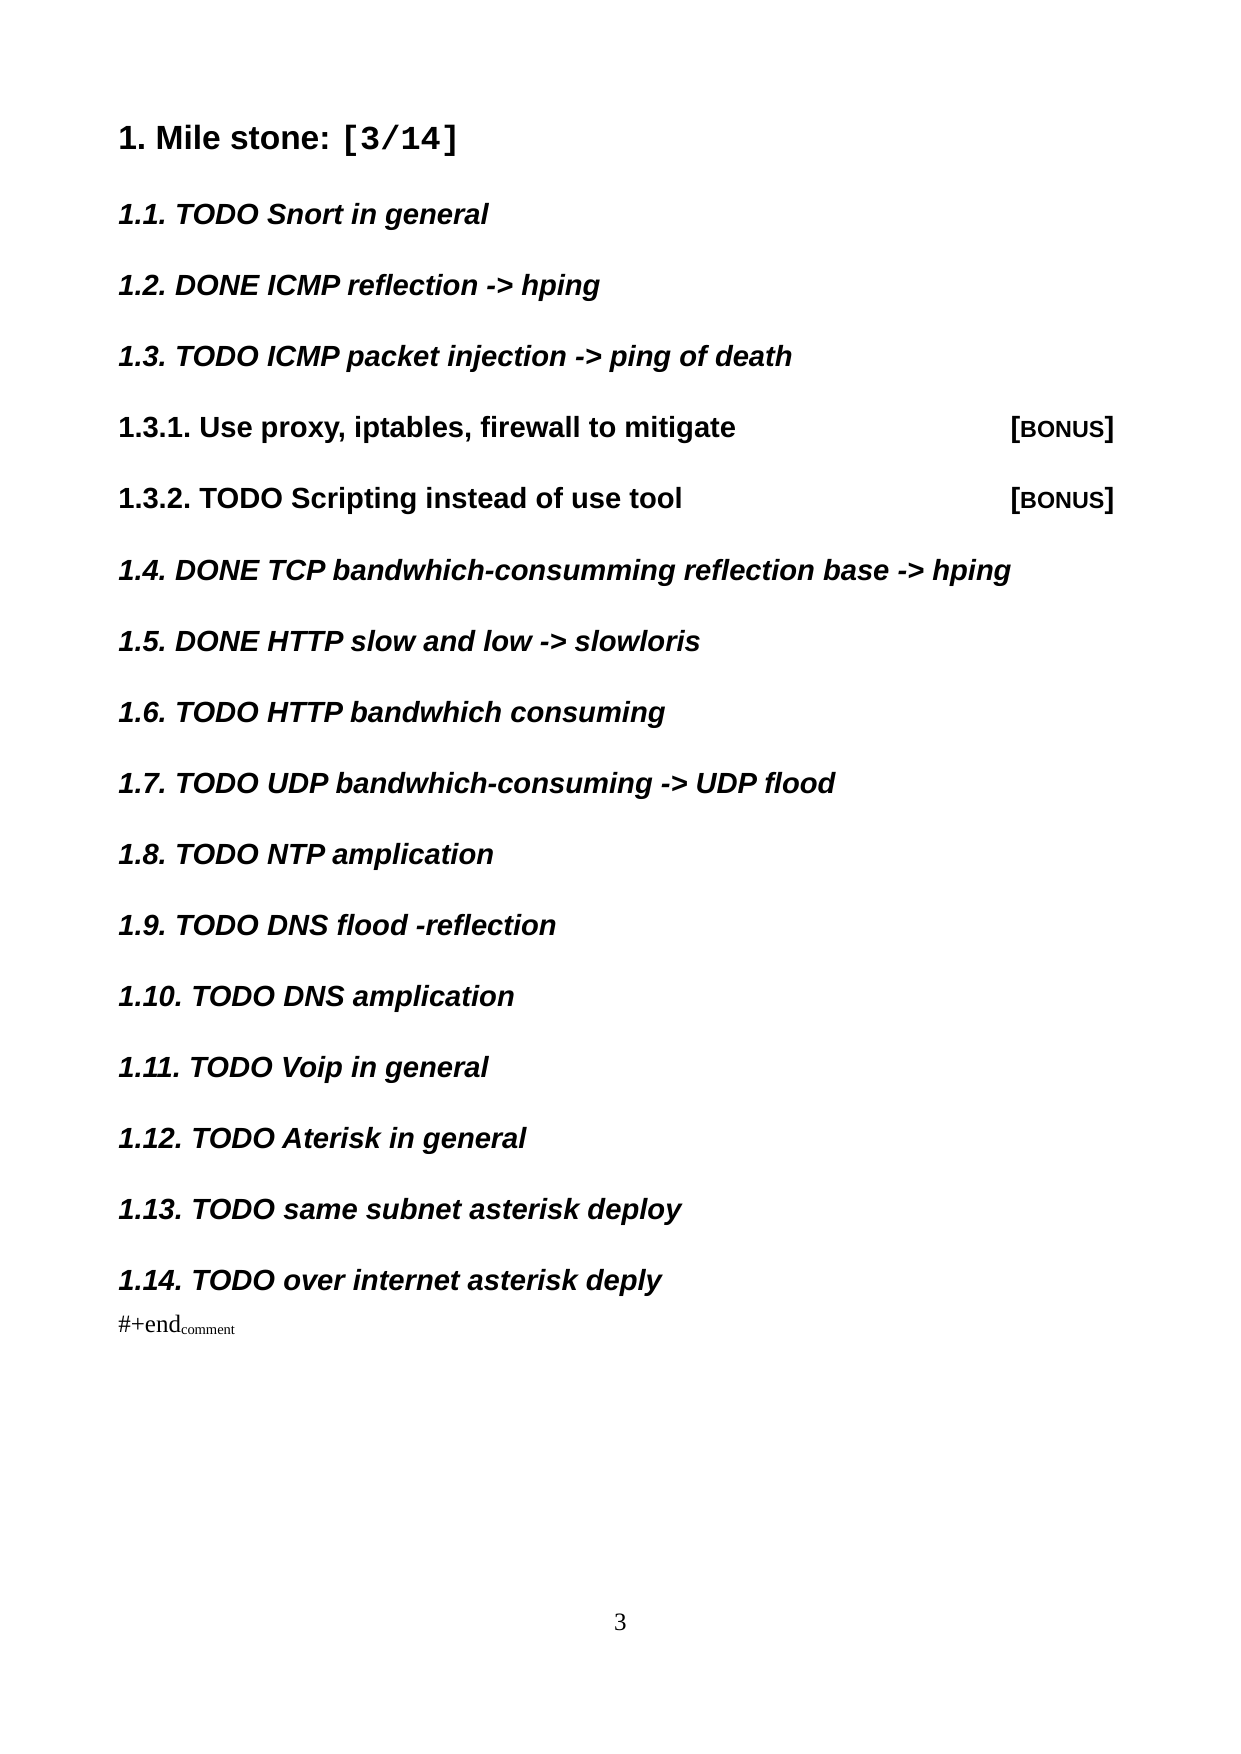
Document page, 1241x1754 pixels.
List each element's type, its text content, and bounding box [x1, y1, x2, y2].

subtitle DONE HTTP slow and low -> slowloris [118, 623, 1122, 657]
subtitle TODO Snort in general [118, 197, 1122, 231]
subtitle TODO same subnet asterisk deploy [118, 1192, 1122, 1225]
subtitle Mile stone: [3/14] [118, 118, 1122, 160]
subtitle TODO Aterisk in general [118, 1121, 1122, 1154]
subtitle DONE TCP bandwhich-consumming reflection base -> hping [118, 552, 1122, 586]
subtitle TODO Scripting instead of use tool [bonus] [118, 481, 1122, 515]
subtitle DONE ICMP reflection -> hping [118, 268, 1122, 302]
text #+endcomment [118, 1309, 1122, 1338]
subtitle TODO over internet asterisk deply [118, 1263, 1122, 1296]
subtitle TODO UDP bandwhich-consuming -> UDP flood [118, 766, 1122, 799]
subtitle Use proxy, iptables, firewall to mitigate [bonus] [118, 410, 1122, 444]
subtitle TODO NTP amplication [118, 837, 1122, 870]
subtitle TODO DNS amplication [118, 979, 1122, 1012]
subtitle TODO ICMP packet injection -> ping of death [118, 339, 1122, 373]
subtitle TODO Voip in general [118, 1050, 1122, 1083]
subtitle TODO HTTP bandwhich consuming [118, 694, 1122, 728]
subtitle TODO DNS flood -reflection [118, 908, 1122, 941]
